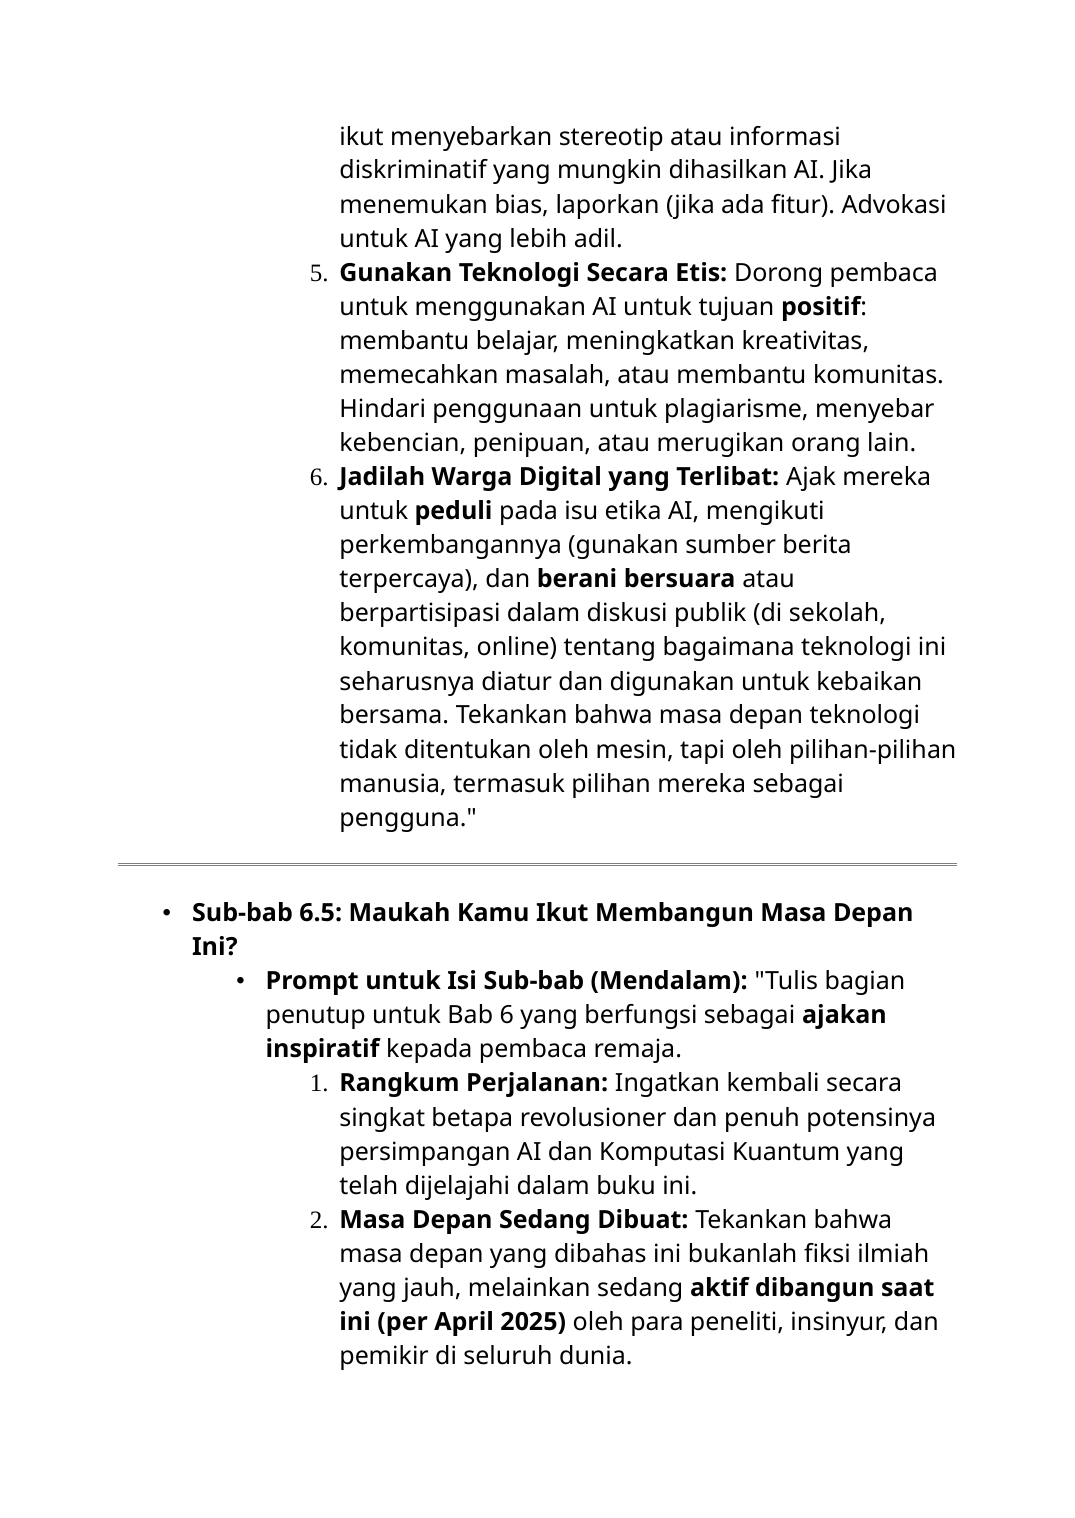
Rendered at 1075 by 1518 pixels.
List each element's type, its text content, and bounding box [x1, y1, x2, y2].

list ikut menyebarkan stereotip atau informasi diskriminatif yang mungkin dihasilkan AI. Jika menemukan bias, laporkan (jika ada fitur). Advokasi untuk AI yang lebih adil. [309, 118, 957, 254]
list Gunakan Teknologi Secara Etis: Dorong pembaca untuk menggunakan AI untuk tujuan positif: membantu belajar, meningkatkan kreativitas, memecahkan masalah, atau membantu komunitas. Hindari penggunaan untuk plagiarisme, menyebar kebencian, penipuan, atau merugikan orang lain. [309, 254, 957, 459]
list Masa Depan Sedang Dibuat: Tekankan bahwa masa depan yang dibahas ini bukanlah fiksi ilmiah yang jauh, melainkan sedang aktif dibangun saat ini (per April 2025) oleh para peneliti, insinyur, dan pemikir di seluruh dunia. [309, 1201, 957, 1372]
list Jadilah Warga Digital yang Terlibat: Ajak mereka untuk peduli pada isu etika AI, mengikuti perkembangannya (gunakan sumber berita terpercaya), dan berani bersuara atau berpartisipasi dalam diskusi publik (di sekolah, komunitas, online) tentang bagaimana teknologi ini seharusnya diatur dan digunakan untuk kebaikan bersama. Tekankan bahwa masa depan teknologi tidak ditentukan oleh mesin, tapi oleh pilihan-pilihan manusia, termasuk pilihan mereka sebagai pengguna." [309, 459, 957, 833]
list Sub-bab 6.5: Maukah Kamu Ikut Membangun Masa Depan Ini? [162, 895, 957, 963]
list Prompt untuk Isi Sub-bab (Mendalam): "Tulis bagian penutup untuk Bab 6 yang berfungsi sebagai ajakan inspiratif kepada pembaca remaja. [236, 963, 957, 1065]
list Rangkum Perjalanan: Ingatkan kembali secara singkat betapa revolusioner dan penuh potensinya persimpangan AI dan Komputasi Kuantum yang telah dijelajahi dalam buku ini. [309, 1065, 957, 1201]
